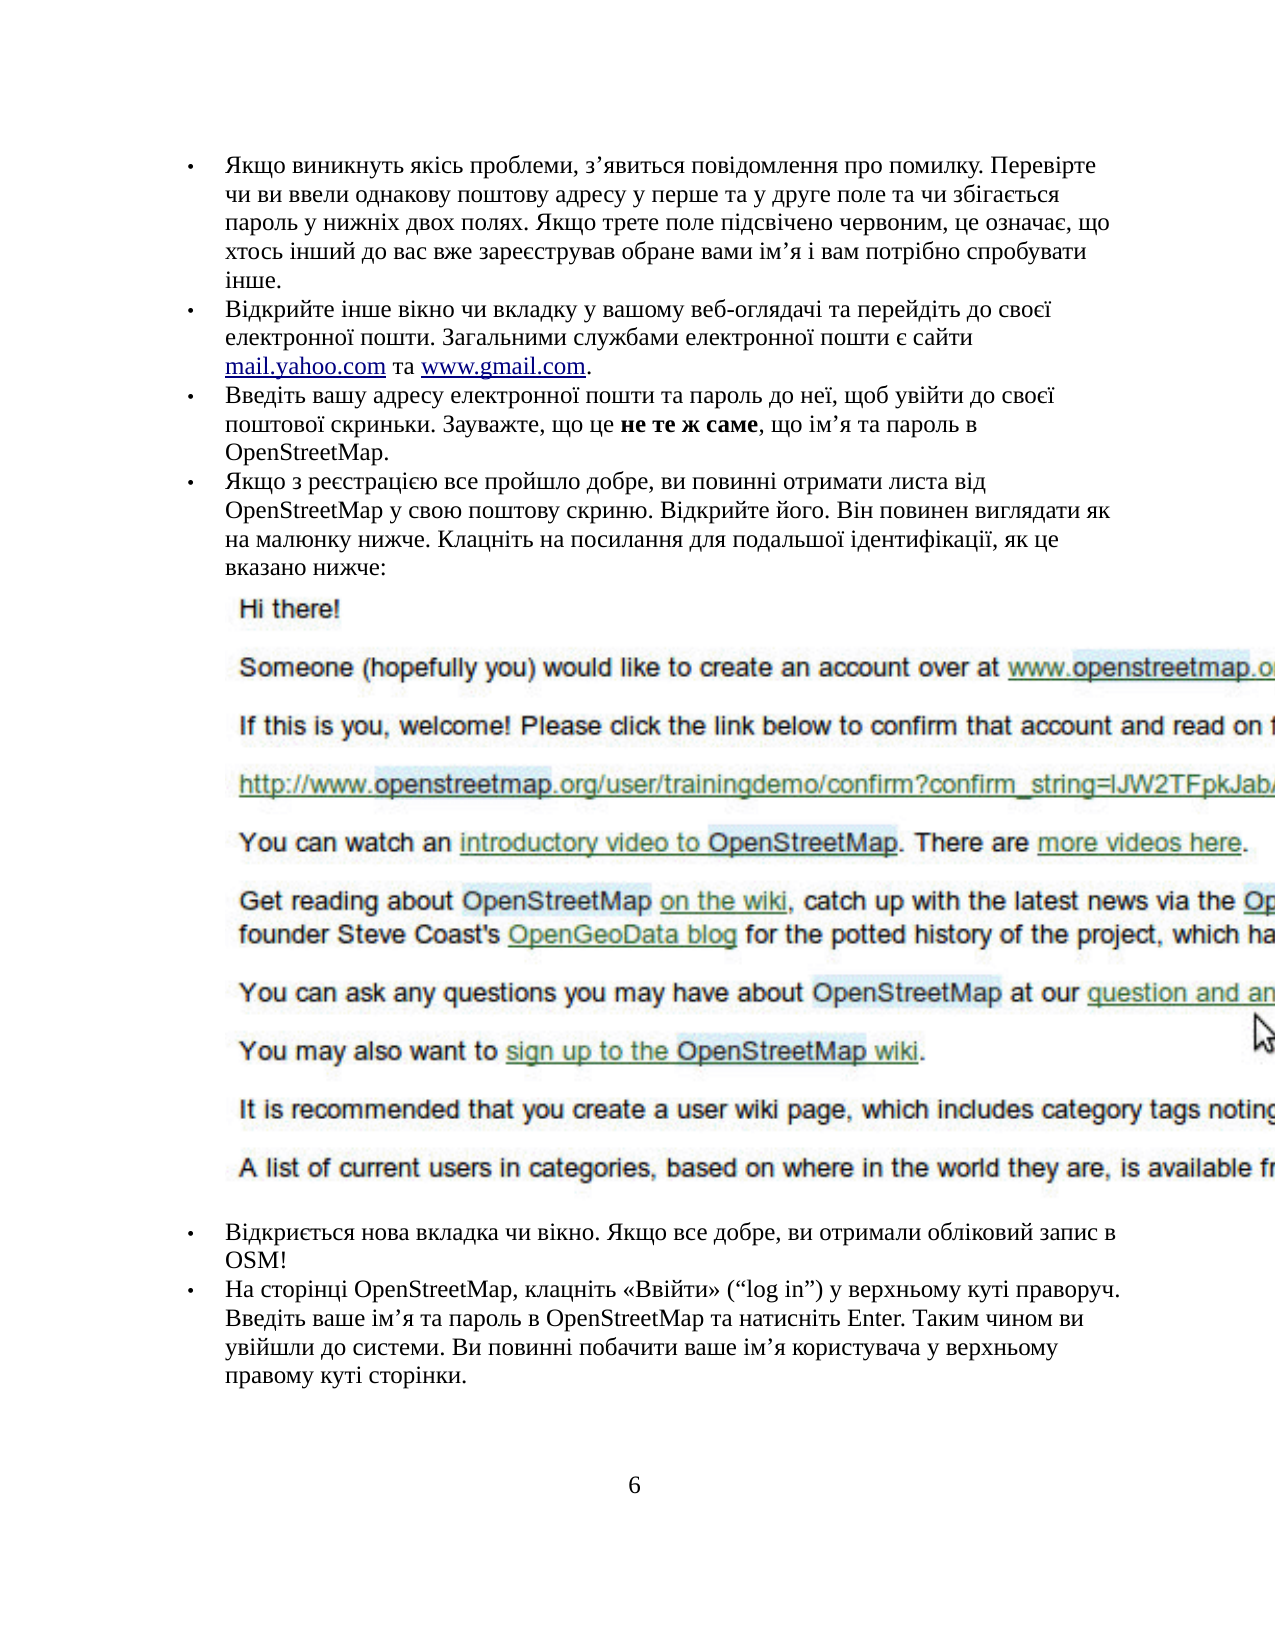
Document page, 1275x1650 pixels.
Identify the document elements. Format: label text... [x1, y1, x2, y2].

list Введіть вашу адресу електронної пошти та пароль до неї, щоб увійти до своєї поштової скриньки. Зауважте, що це не те ж саме, що ім’я та пароль в OpenStreetMap. [187, 380, 1125, 466]
list Відкриється нова вкладка чи вікно. Якщо все добре, ви отримали обліковий запис в OSM! [187, 1217, 1125, 1274]
list На сторінці OpenStreetMap, клацніть «Ввійти» (“log in”) у верхньому куті праворуч. Введіть ваше ім’я та пароль в OpenStreetMap та натисніть Enter. Таким чином ви увійшли до системи. Ви повинні побачити ваше ім’я користувача у верхньому правому куті сторінки. [187, 1274, 1125, 1389]
list Якщо з реєстрацією все пройшло добре, ви повинні отримати листа від OpenStreetMap у свою поштову скриню. Відкрийте його. Він повинен виглядати як на малюнку нижче. Клацніть на посилання для подальшої ідентифікації, як це вказано нижче: [187, 466, 1125, 581]
list Відкрийте інше вікно чи вкладку у вашому веб-оглядачі та перейдіть до своєї електронної пошти. Загальними службами електронної пошти є сайти mail.yahoo.com та www.gmail.com. [187, 294, 1125, 380]
list Якщо виникнуть якісь проблеми, з’явиться повідомлення про помилку. Перевірте чи ви ввели однакову поштову адресу у перше та у друге поле та чи збігається пароль у нижніх двох полях. Якщо трете поле підсвічено червоним, це означає, що хтось інший до вас вже зареєстрував обране вами ім’я і вам потрібно спробувати інше. [187, 150, 1125, 294]
picture [225, 581, 1275, 1217]
